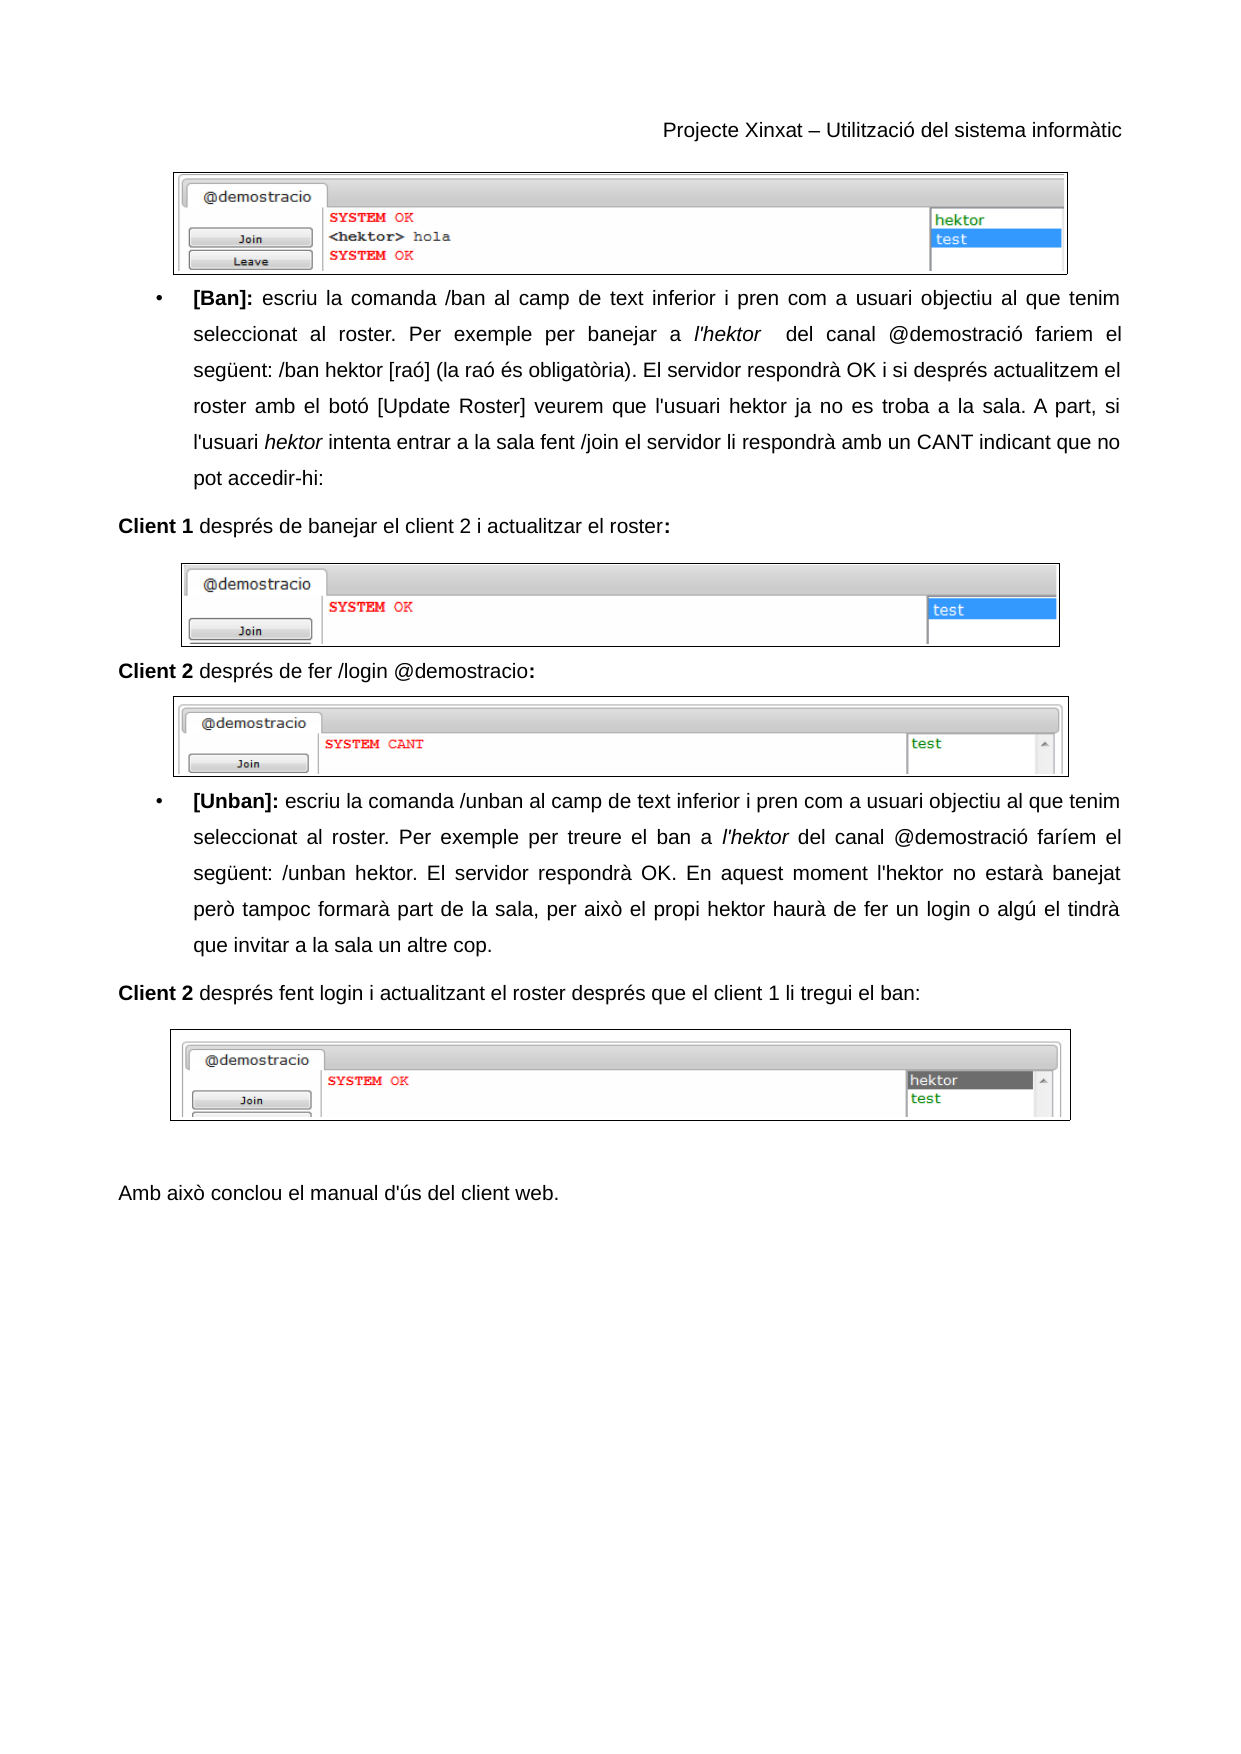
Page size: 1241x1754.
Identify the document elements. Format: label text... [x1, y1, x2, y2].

text Client 2 després de fer /login @demostracio: [118, 562, 1122, 683]
list [174, 697, 1068, 776]
text Amb això conclou el manual d'ús del client web. [118, 1180, 1122, 1204]
picture [176, 174, 1065, 271]
picture [183, 565, 1057, 644]
list [Unban]: escriu la comanda /unban al camp de text inferior i pren com a usuari objectiu al que tenim seleccionat al roster. Per exemple per treure el ban a l'hektor del canal @demostració faríem el següent: /unban hektor. El servidor respondrà OK. En aquest moment l'hektor no estarà banejat però tampoc formarà part de la sala, per això el propi hektor haurà de fer un login o algú el tindrà que invitar a la sala un altre cop. [156, 707, 1122, 956]
text Client 2 després fent login i actualitzant el roster després que el client 1 li tregui el ban: [118, 981, 1122, 1005]
picture [173, 1032, 1068, 1117]
text Client 1 després de banejar el client 2 i actualitzar el roster: [118, 514, 1122, 538]
picture [175, 698, 1065, 774]
list [Ban]: escriu la comanda /ban al camp de text inferior i pren com a usuari objectiu al que tenim seleccionat al roster. Per exemple per banejar a l'hektor del canal @demostració fariem el següent: /ban hektor [raó] (la raó és obligatòria). El servidor respondrà OK i si després actualitzem el roster amb el botó [Update Roster] veurem que l'usuari hektor ja no es troba a la sala. A part, si l'usuari hektor intenta entrar a la sala fent /join el servidor li respondrà amb un CANT indicant que no pot accedir-hi: [156, 172, 1122, 489]
